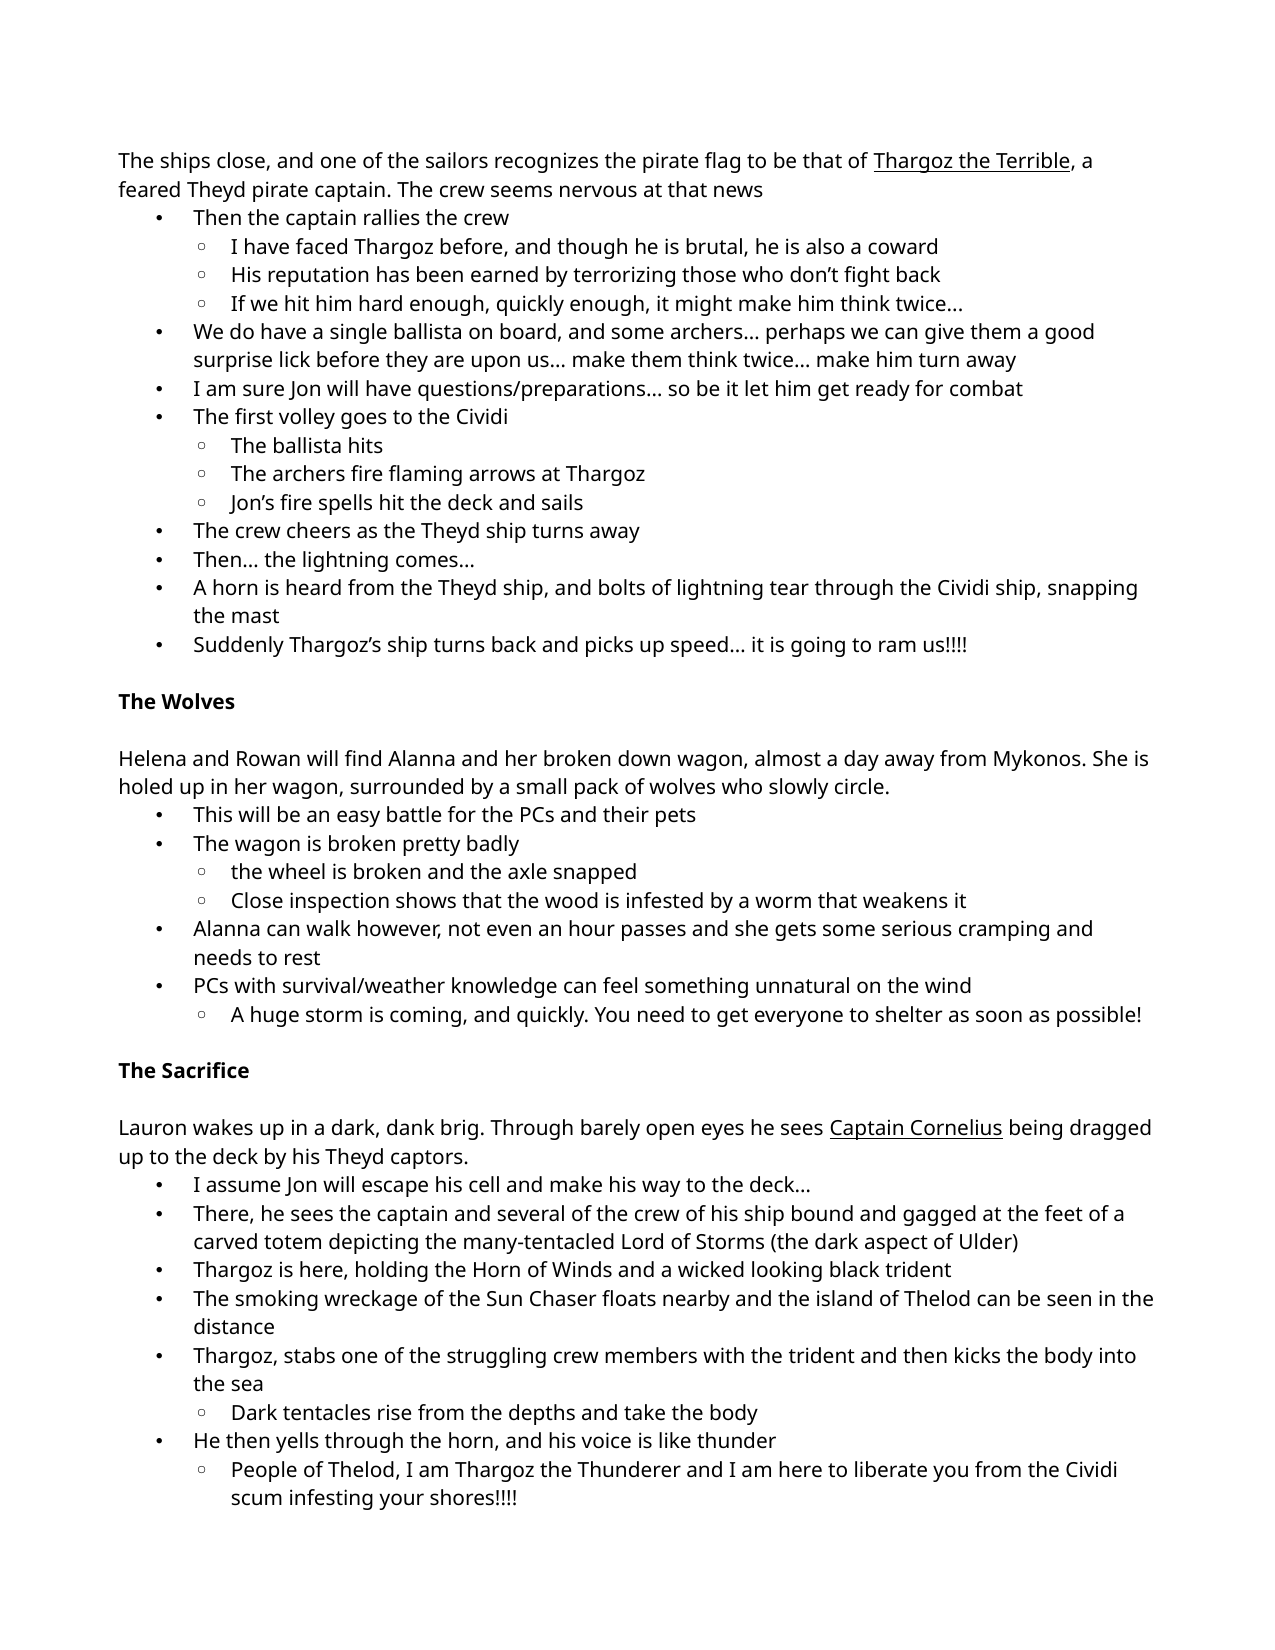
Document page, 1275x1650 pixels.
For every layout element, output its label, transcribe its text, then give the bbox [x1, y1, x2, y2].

list There, he sees the captain and several of the crew of his ship bound and gagged at the feet of a carved totem depicting the many-tentacled Lord of Storms (the dark aspect of Ulder) [156, 1199, 1157, 1256]
list A horn is heard from the Theyd ship, and bolts of lightning tear through the Cividi ship, snapping the mast [156, 573, 1157, 630]
list We do have a single ballista on board, and some archers… perhaps we can give them a good surprise lick before they are upon us… make them think twice… make him turn away [156, 317, 1157, 374]
list Dark tentacles rise from the depths and take the body [193, 1398, 1157, 1426]
text The ships close, and one of the sailors recognizes the pirate flag to be that of Thargoz the Terrible, a feared Theyd pirate captain. The crew seems nervous at that news [118, 147, 1157, 203]
list The archers fire flaming arrows at Thargoz [193, 459, 1157, 488]
list The ballista hits [193, 431, 1157, 459]
list Suddenly Thargoz’s ship turns back and picks up speed… it is going to ram us!!!! [156, 630, 1157, 658]
list I assume Jon will escape his cell and make his way to the deck… [156, 1170, 1157, 1199]
list I am sure Jon will have questions/preparations… so be it let him get ready for combat [156, 374, 1157, 402]
list Close inspection shows that the wood is infested by a worm that weakens it [193, 886, 1157, 914]
list Alanna can walk however, not even an hour passes and she gets some serious cramping and needs to rest [156, 914, 1157, 971]
list PCs with survival/weather knowledge can feel something unnatural on the wind [156, 971, 1157, 1000]
list His reputation has been earned by terrorizing those who don’t fight back [193, 260, 1157, 289]
list Then the captain rallies the crew [156, 203, 1157, 232]
list People of Thelod, I am Thargoz the Thunderer and I am here to liberate you from the Cividi scum infesting your shores!!!! [193, 1455, 1157, 1512]
list the wheel is broken and the axle snapped [193, 857, 1157, 886]
list If we hit him hard enough, quickly enough, it might make him think twice... [193, 289, 1157, 317]
text The Sacrifice [118, 1057, 1157, 1085]
list Jon’s fire spells hit the deck and sails [193, 488, 1157, 516]
list The crew cheers as the Theyd ship turns away [156, 516, 1157, 545]
text Helena and Rowan will find Alanna and her broken down wagon, almost a day away from Mykonos. She is holed up in her wagon, surrounded by a small pack of wolves who slowly circle. [118, 744, 1157, 801]
list Thargoz, stabs one of the struggling crew members with the trident and then kicks the body into the sea [156, 1341, 1157, 1398]
list He then yells through the horn, and his voice is like thunder [156, 1426, 1157, 1455]
list Thargoz is here, holding the Horn of Winds and a wicked looking black trident [156, 1256, 1157, 1284]
list Then… the lightning comes… [156, 545, 1157, 573]
list I have faced Thargoz before, and though he is brutal, he is also a coward [193, 232, 1157, 260]
text The Wolves [118, 687, 1157, 715]
list The first volley goes to the Cividi [156, 402, 1157, 431]
list The smoking wreckage of the Sun Chaser floats nearby and the island of Thelod can be seen in the distance [156, 1284, 1157, 1341]
list This will be an easy battle for the PCs and their pets [156, 801, 1157, 829]
list The wagon is broken pretty badly [156, 829, 1157, 857]
list A huge storm is coming, and quickly. You need to get everyone to shelter as soon as possible! [193, 1000, 1157, 1028]
text Lauron wakes up in a dark, dank brig. Through barely open eyes he sees Captain Cornelius being dragged up to the deck by his Theyd captors. [118, 1113, 1157, 1170]
